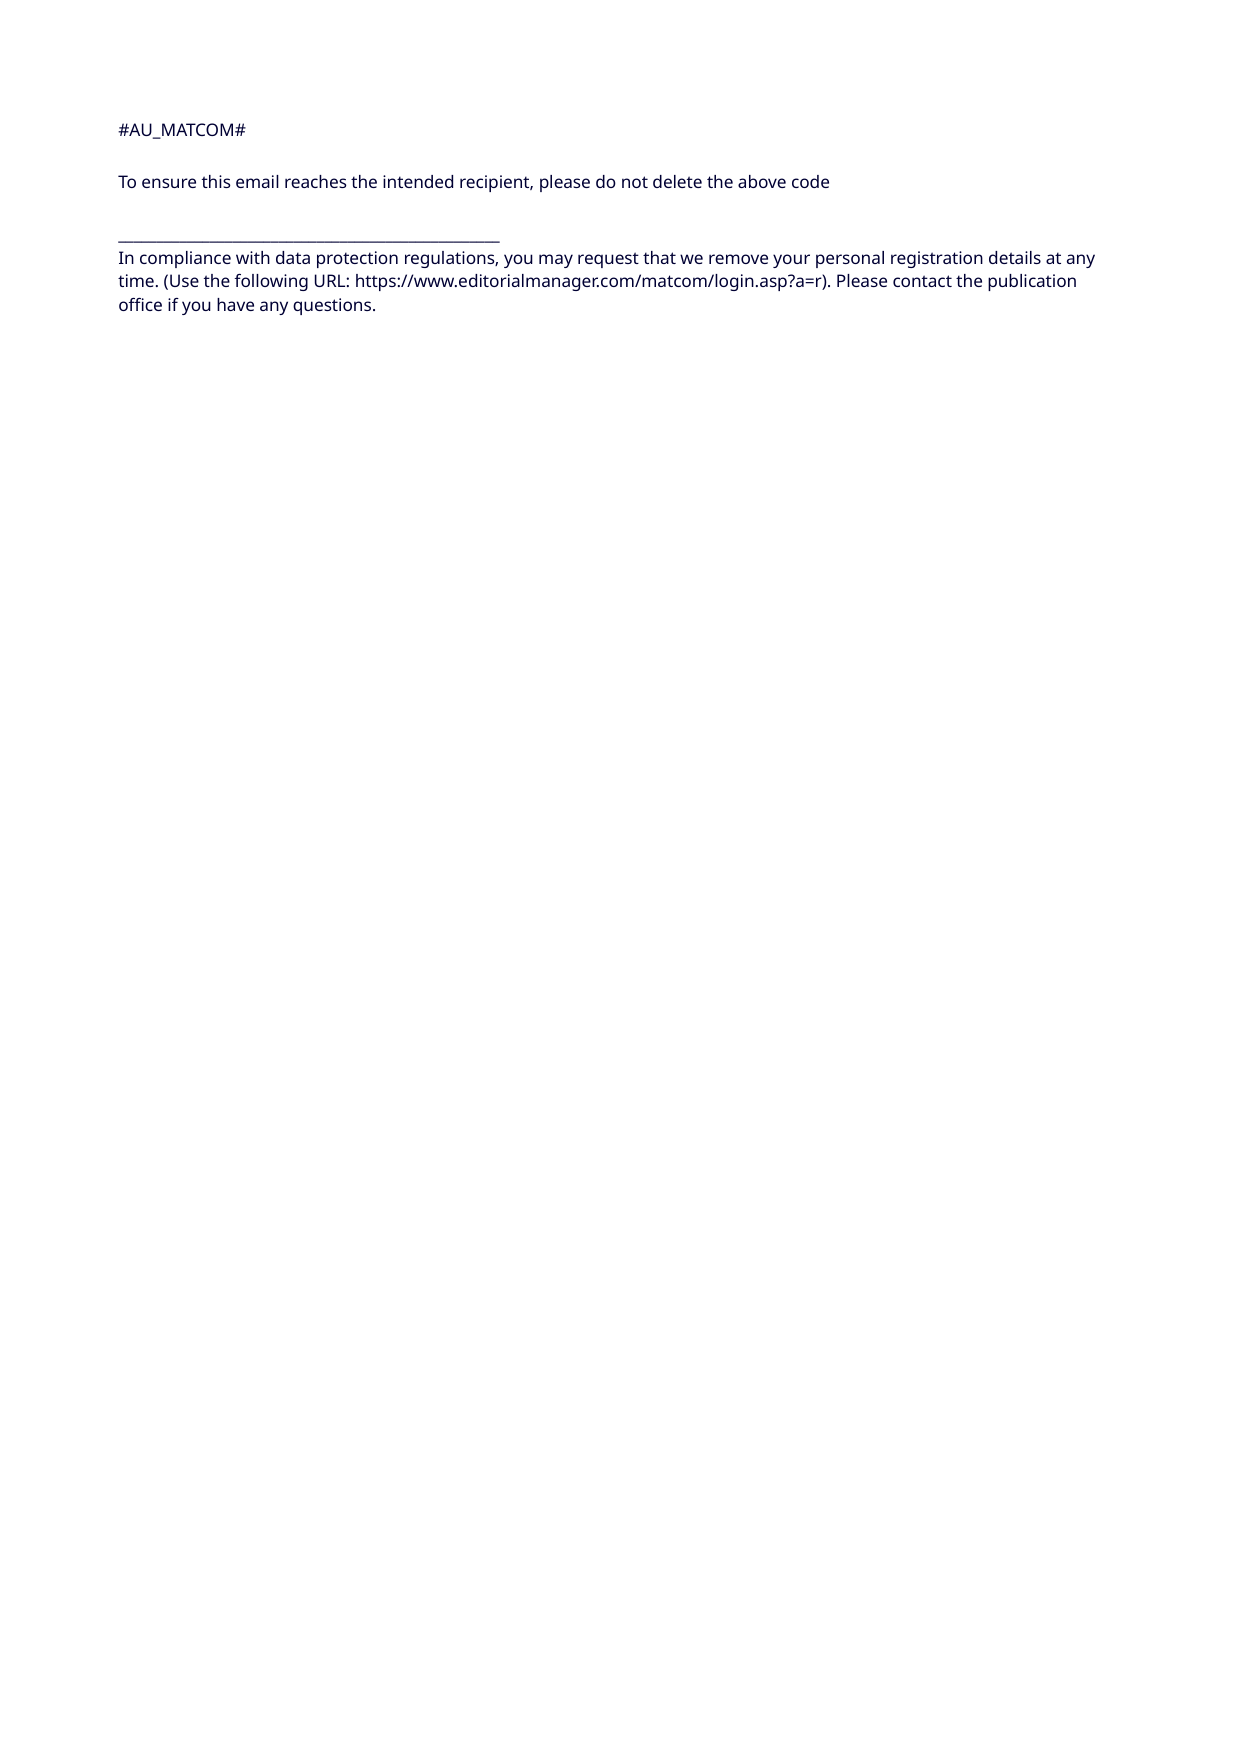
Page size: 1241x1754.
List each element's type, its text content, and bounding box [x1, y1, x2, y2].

text #AU_MATCOM# To ensure this email reaches the intended recipient, please do not delete the above code __________________________________________________ In compliance with data protection regulations, you may request that we remove your personal registration details at any time. (Use the following URL: https://www.editorialmanager.com/matcom/login.asp?a=r). Please contact the publication office if you have any questions. [118, 118, 1122, 316]
